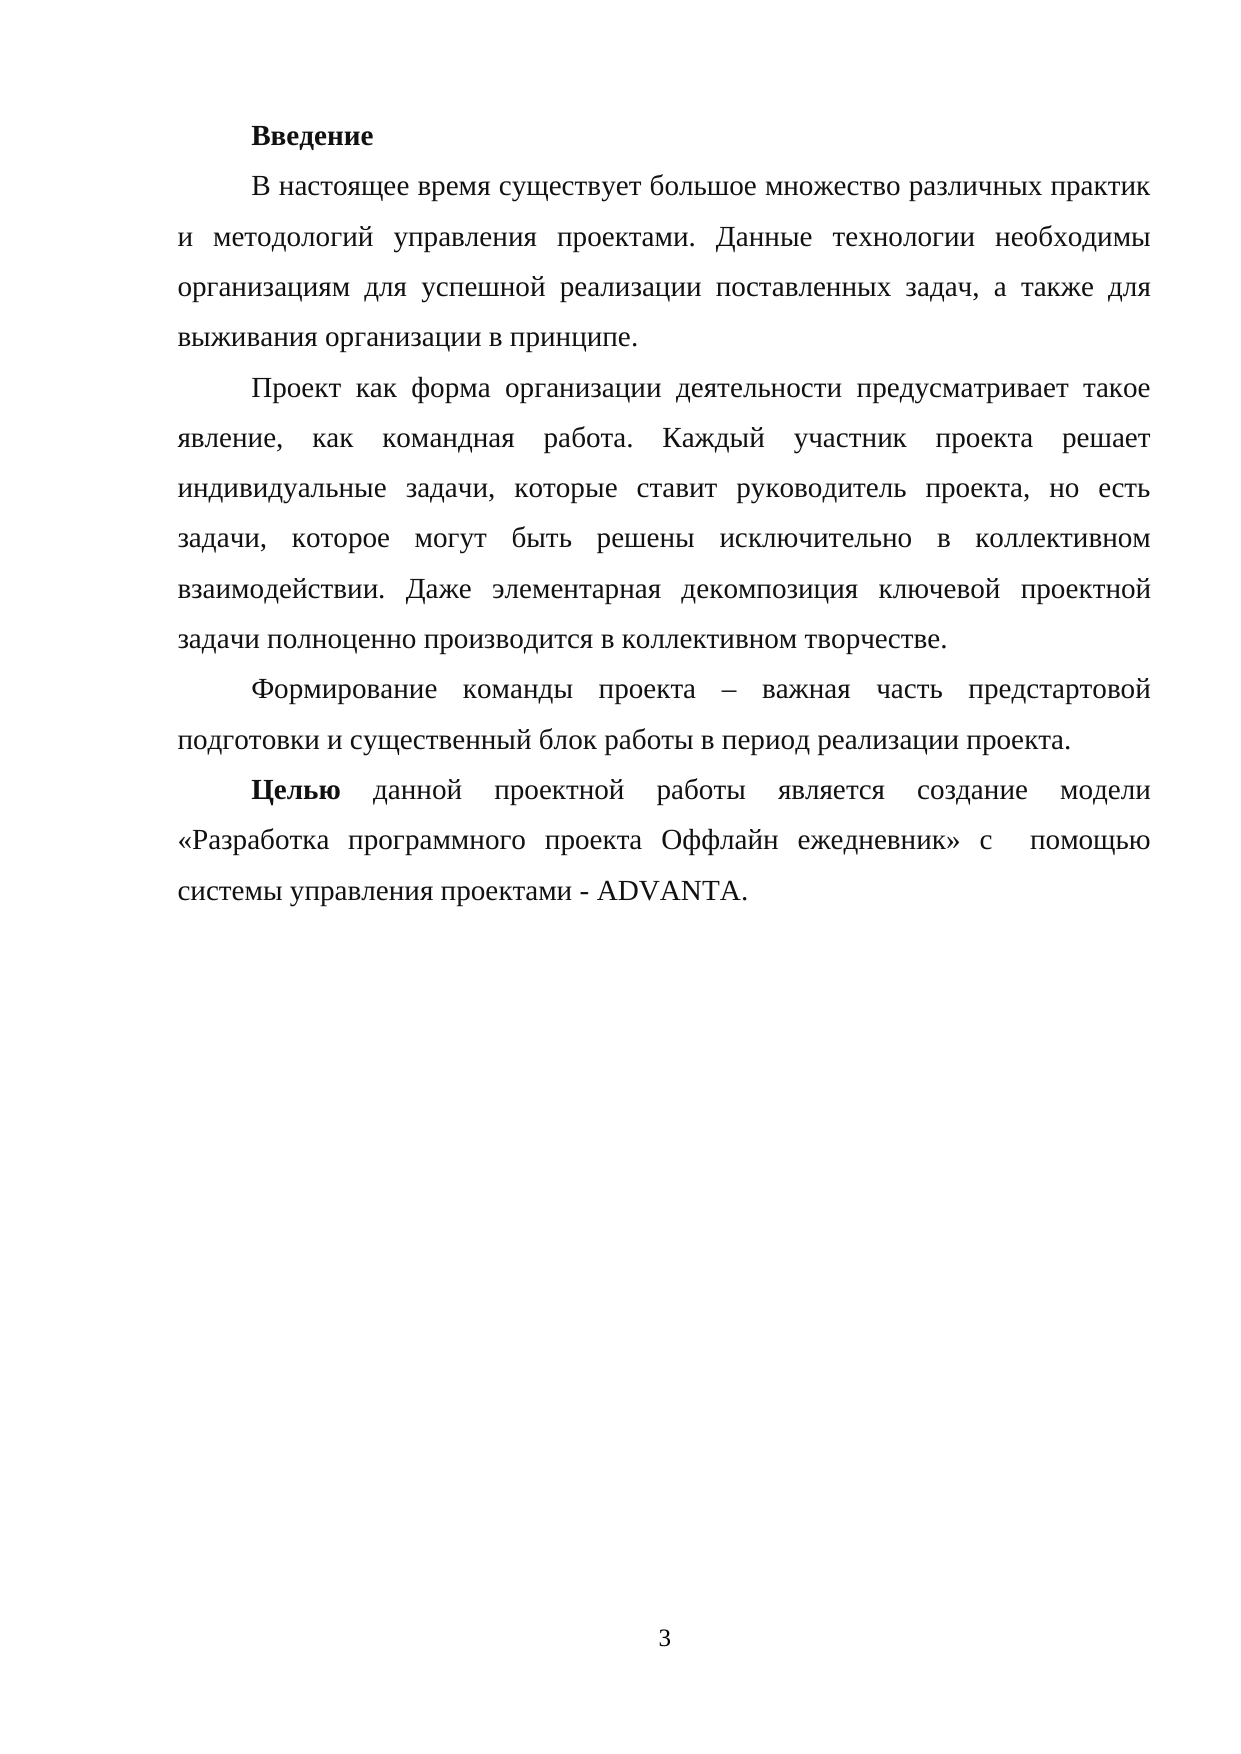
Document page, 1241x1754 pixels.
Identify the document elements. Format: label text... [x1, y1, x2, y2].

text Целью данной проектной работы является создание модели «Разработка программного проекта Оффлайн ежедневник» с помощью системы управления проектами - ADVANTA. [177, 772, 1152, 906]
text Формирование команды проекта – важная часть предстартовой подготовки и существенный блок работы в период реализации проекта. [177, 672, 1152, 755]
subtitle Введение [177, 118, 1152, 152]
text В настоящее время существует большое множество различных практик и методологий управления проектами. Данные технологии необходимы организациям для успешной реализации поставленных задач, а также для выживания организации в принципе. [177, 168, 1152, 353]
text Проект как форма организации деятельности предусматривает такое явление, как командная работа. Каждый участник проекта решает индивидуальные задачи, которые ставит руководитель проекта, но есть задачи, которое могут быть решены исключительно в коллективном взаимодействии. Даже элементарная декомпозиция ключевой проектной задачи полноценно производится в коллективном творчестве. [177, 370, 1152, 655]
